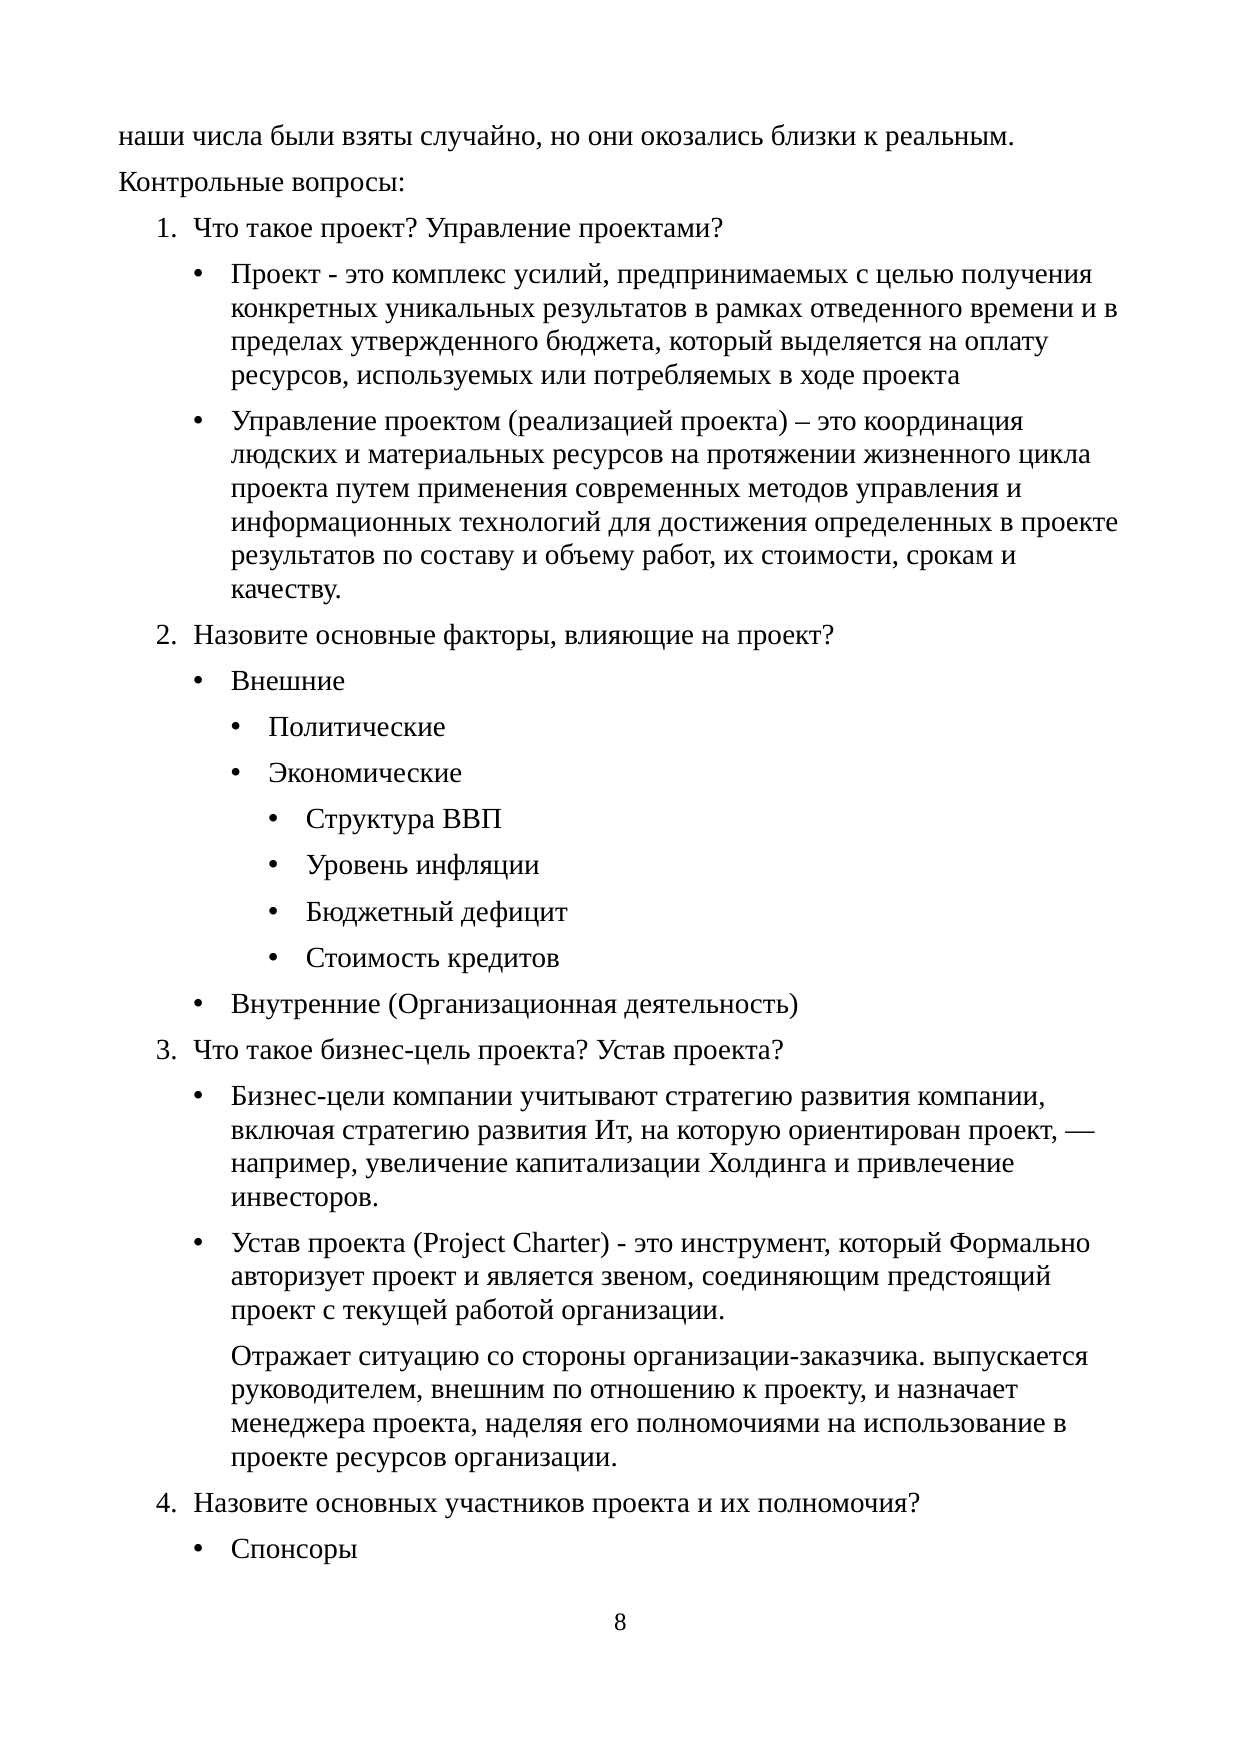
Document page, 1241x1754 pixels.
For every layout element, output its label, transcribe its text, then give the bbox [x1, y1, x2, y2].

text Контрольные вопросы: [118, 164, 1122, 198]
list Назовите основные факторы, влияющие на проект? [156, 617, 1122, 650]
list Уровень инфляции [268, 847, 1122, 881]
list Стоимость кредитов [268, 940, 1122, 973]
list Управление проектом (реализацией проекта) – это координация людских и материальных ресурсов на протяжении жизненного цикла проекта путем применения современных методов управления и информационных технологий для достижения определенных в проекте результатов по составу и объему работ, их стоимости, срокам и качеству. [193, 403, 1122, 604]
list Что такое бизнес-цель проекта? Устав проекта? [156, 1032, 1122, 1066]
list Спонсоры [193, 1531, 1122, 1564]
list Устав проекта (Project Charter) - это инструмент, который Формально авторизует проект и является звеном, соединяющим предстоящий проект с текущей работой организации. [193, 1225, 1122, 1326]
list Внутренние (Организационная деятельность) [193, 986, 1122, 1019]
list Структура ВВП [268, 801, 1122, 835]
list Внешние [193, 663, 1122, 697]
list Экономические [231, 755, 1122, 789]
list Политические [231, 709, 1122, 743]
list Бюджетный дефицит [268, 894, 1122, 927]
text наши числа были взяты случайно, но они окозались близки к реальным. [118, 118, 1122, 152]
list Проект - это комплекс усилий, предпринимаемых с целью получения конкретных уникальных результатов в рамках отведенного времени и в пределах утвержденного бюджета, который выделяется на оплату ресурсов, используемых или потребляемых в ходе проекта [193, 256, 1122, 391]
list Назовите основных участников проекта и их полномочия? [156, 1485, 1122, 1518]
list Что такое проект? Управление проектами? [156, 210, 1122, 244]
list Бизнес-цели компании учитывают стратегию развития компании, включая стратегию развития Ит, на которую ориентирован проект, — например, увеличение капитализации Холдинга и привлечение инвесторов. [193, 1078, 1122, 1212]
list Отражает ситуацию со стороны организации-заказчика. выпускается руководителем, внешним по отношению к проекту, и назначает менеджера проекта, наделяя его полномочиями на использование в проекте ресурсов организации. [193, 1338, 1122, 1472]
